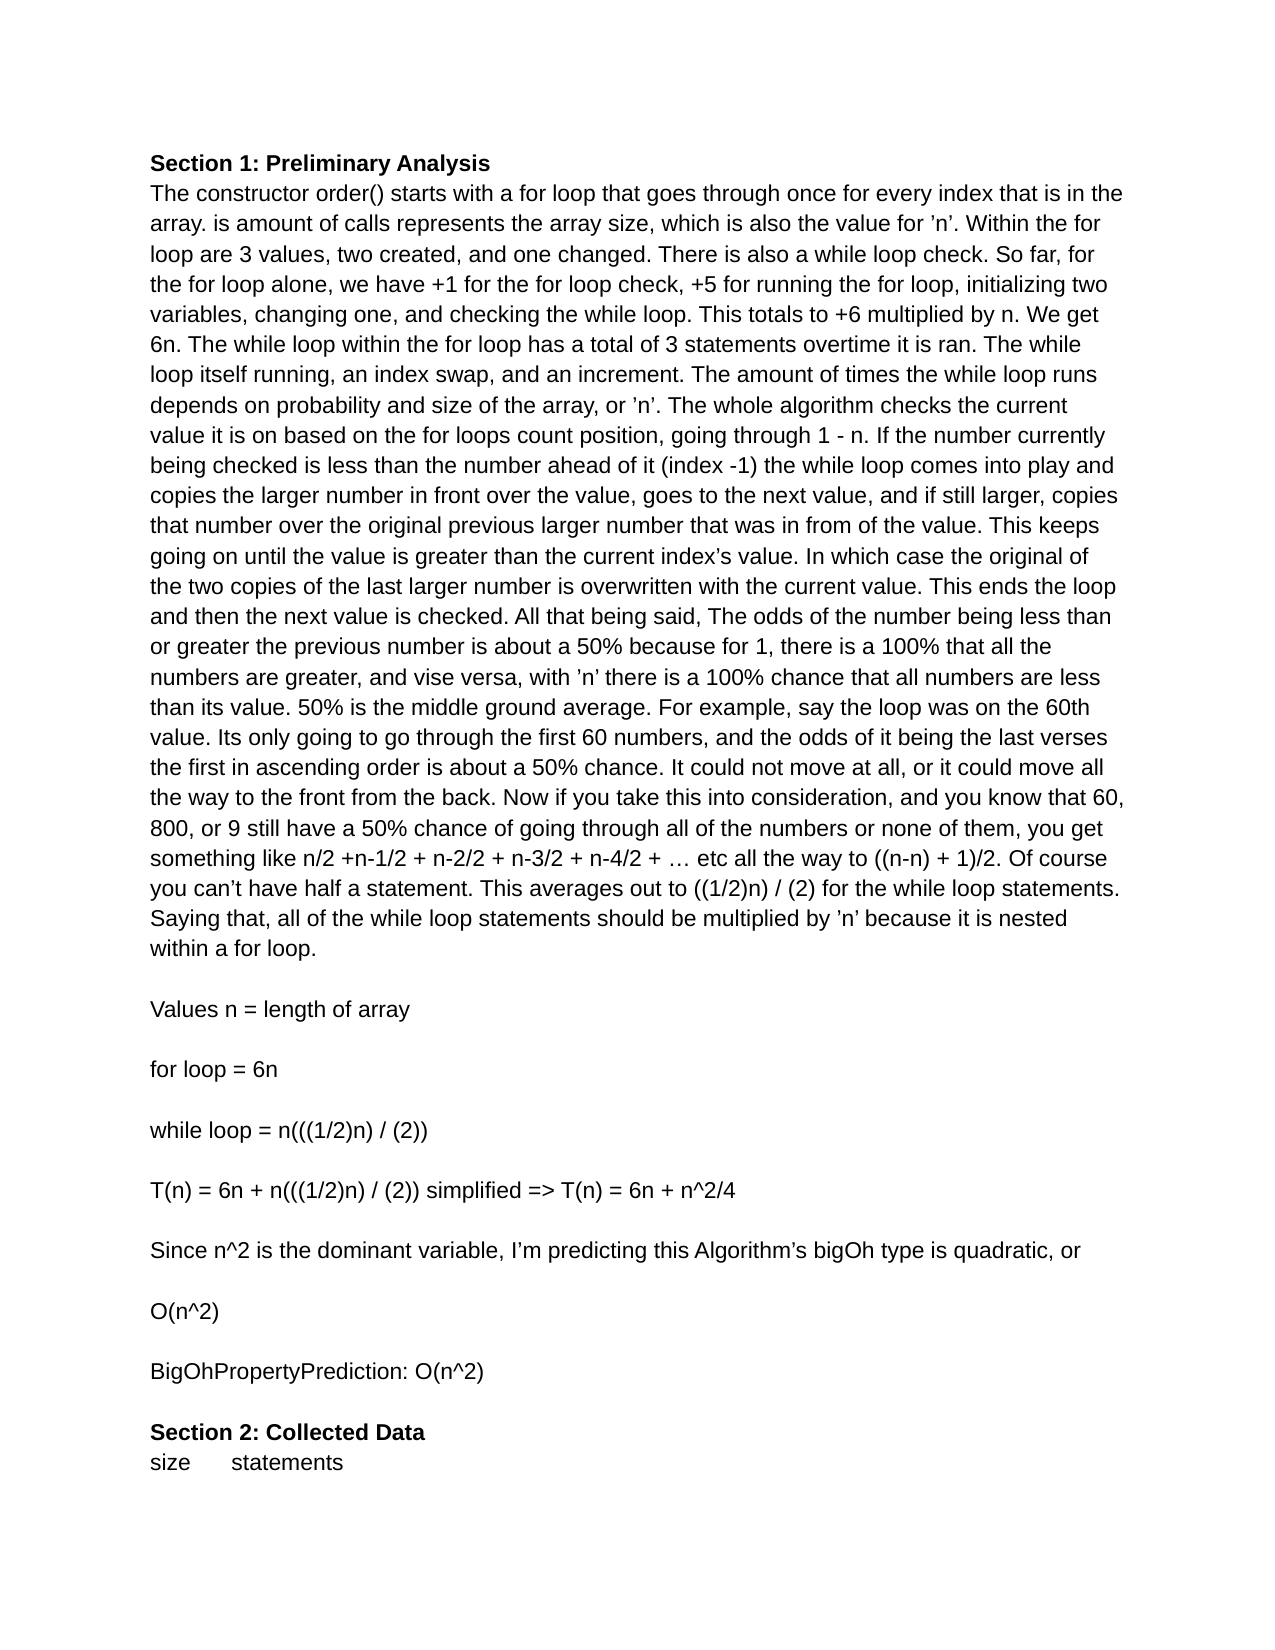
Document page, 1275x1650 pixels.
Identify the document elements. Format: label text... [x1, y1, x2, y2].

text while loop = n(((1/2)n) / (2)) [150, 1117, 1125, 1143]
text size statements [150, 1449, 1125, 1475]
text O(n^2) [150, 1298, 1125, 1324]
text Section 2: Collected Data [150, 1419, 1125, 1445]
text BigOhPropertyPrediction: O(n^2) [150, 1358, 1125, 1385]
text Section 1: Preliminary Analysis [150, 150, 1125, 176]
text for loop = 6n [150, 1056, 1125, 1083]
text The constructor order() starts with a for loop that goes through once for every index that is in the array. is amount of calls represents the array size, which is also the value for ’n’. Within the for loop are 3 values, two created, and one changed. There is also a while loop check. So far, for the for loop alone, we have +1 for the for loop check, +5 for running the for loop, initializing two variables, changing one, and checking the while loop. This totals to +6 multiplied by n. We get 6n. The while loop within the for loop has a total of 3 statements overtime it is ran. The while loop itself running, an index swap, and an increment. The amount of times the while loop runs depends on probability and size of the array, or ’n’. The whole algorithm checks the current value it is on based on the for loops count position, going through 1 - n. If the number currently being checked is less than the number ahead of it (index -1) the while loop comes into play and copies the larger number in front over the value, goes to the next value, and if still larger, copies that number over the original previous larger number that was in from of the value. This keeps going on until the value is greater than the current index’s value. In which case the original of the two copies of the last larger number is overwritten with the current value. This ends the loop and then the next value is checked. All that being said, The odds of the number being less than or greater the previous number is about a 50% because for 1, there is a 100% that all the numbers are greater, and vise versa, with ’n’ there is a 100% chance that all numbers are less than its value. 50% is the middle ground average. For example, say the loop was on the 60th value. Its only going to go through the first 60 numbers, and the odds of it being the last verses the first in ascending order is about a 50% chance. It could not move at all, or it could move all the way to the front from the back. Now if you take this into consideration, and you know that 60, 800, or 9 still have a 50% chance of going through all of the numbers or none of them, you get something like n/2 +n-1/2 + n-2/2 + n-3/2 + n-4/2 + … etc all the way to ((n-n) + 1)/2. Of course you can’t have half a statement. This averages out to ((1/2)n) / (2) for the while loop statements. Saying that, all of the while loop statements should be multiplied by ’n’ because it is nested within a for loop. [150, 180, 1125, 962]
text Values n = length of array [150, 996, 1125, 1022]
text Since n^2 is the dominant variable, I’m predicting this Algorithm’s bigOh type is quadratic, or [150, 1237, 1125, 1264]
text T(n) = 6n + n(((1/2)n) / (2)) simplified => T(n) = 6n + n^2/4 [150, 1177, 1125, 1203]
